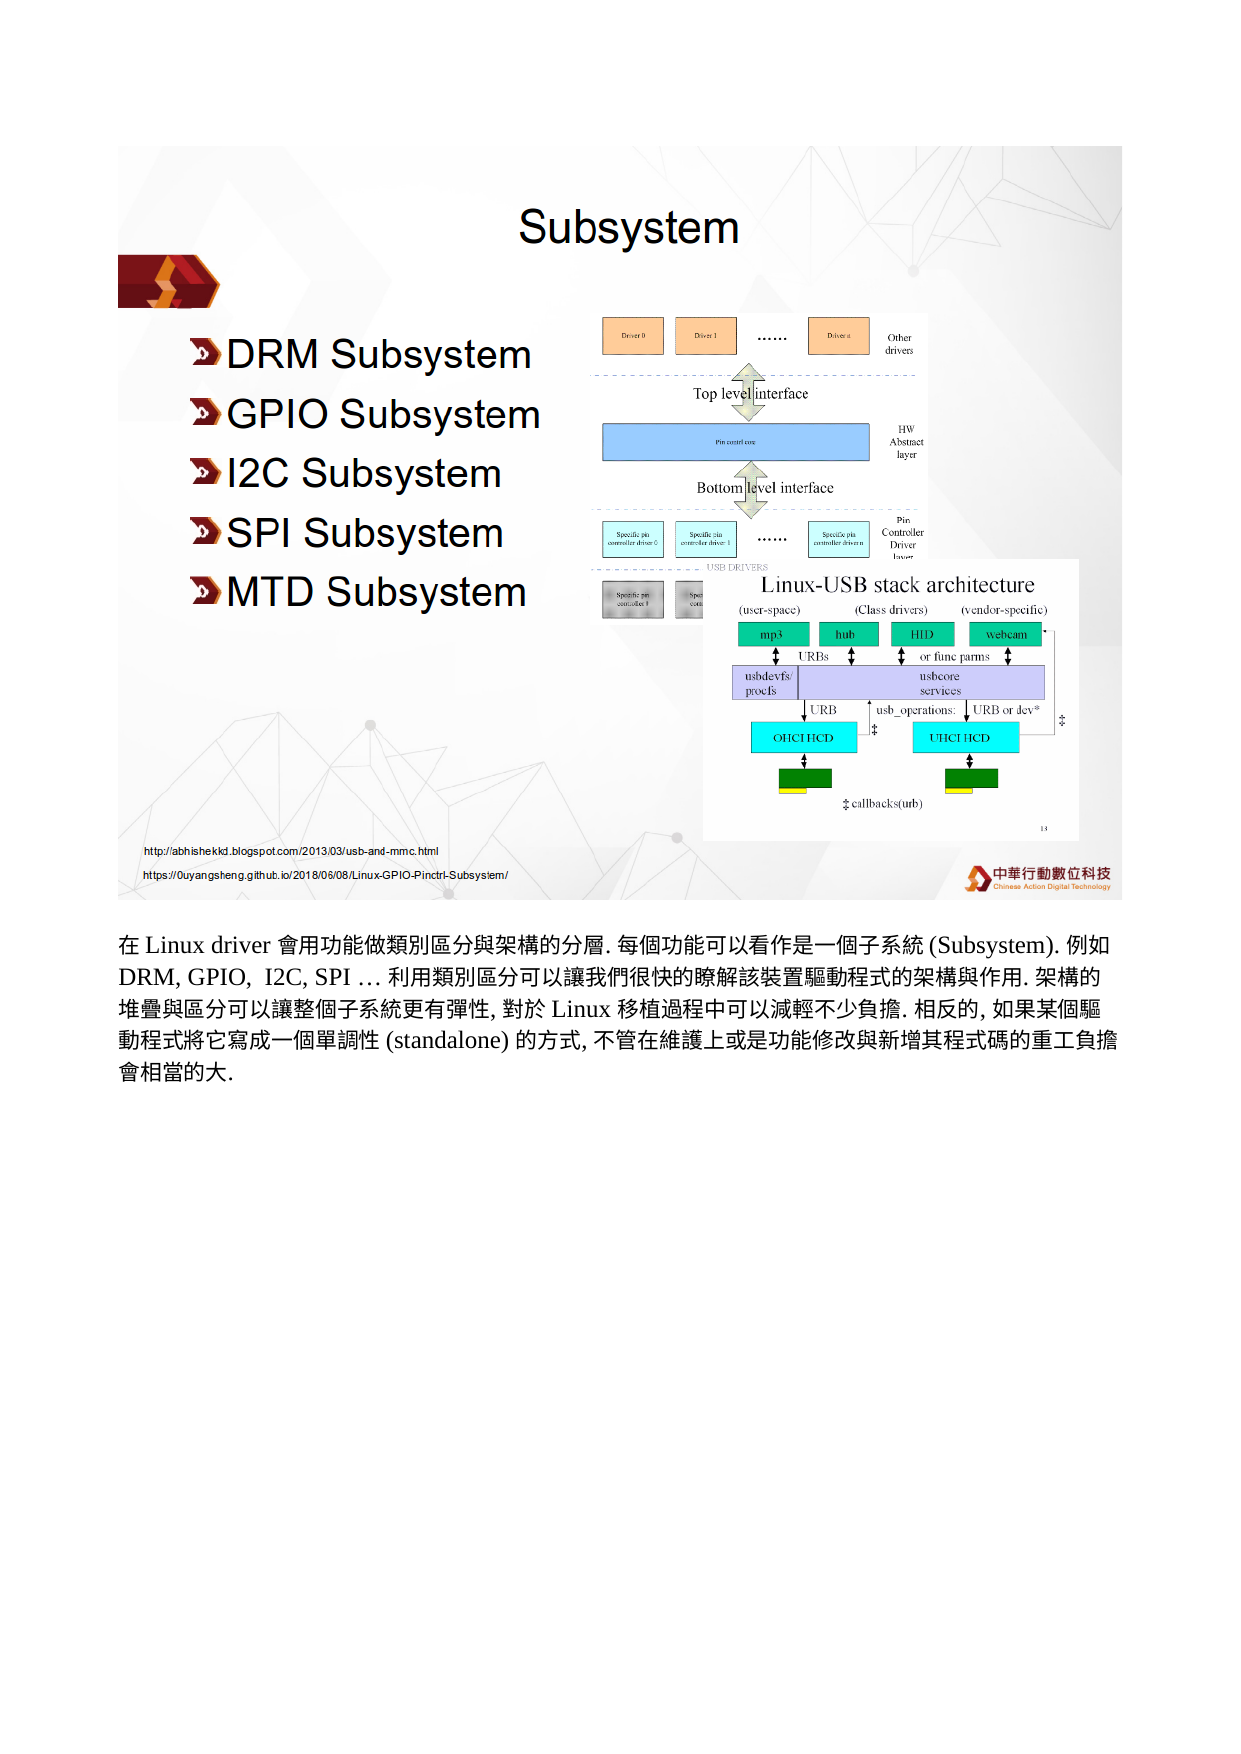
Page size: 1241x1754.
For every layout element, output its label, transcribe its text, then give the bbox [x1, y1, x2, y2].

text 在 Linux driver 會用功能做類別區分與架構的分層. 每個功能可以看作是一個子系統 (Subsystem). 例如 DRM, GPIO, I2C, SPI … 利用類別區分可以讓我們很快的瞭解該裝置驅動程式的架構與作用. 架構的堆疊與區分可以讓整個子系統更有彈性, 對於 Linux 移植過程中可以減輕不少負擔. 相反的, 如果某個驅動程式將它寫成一個單調性 (standalone) 的方式, 不管在維護上或是功能修改與新增其程式碼的重工負擔會相當的大. [118, 928, 1122, 1087]
picture [118, 146, 1123, 900]
